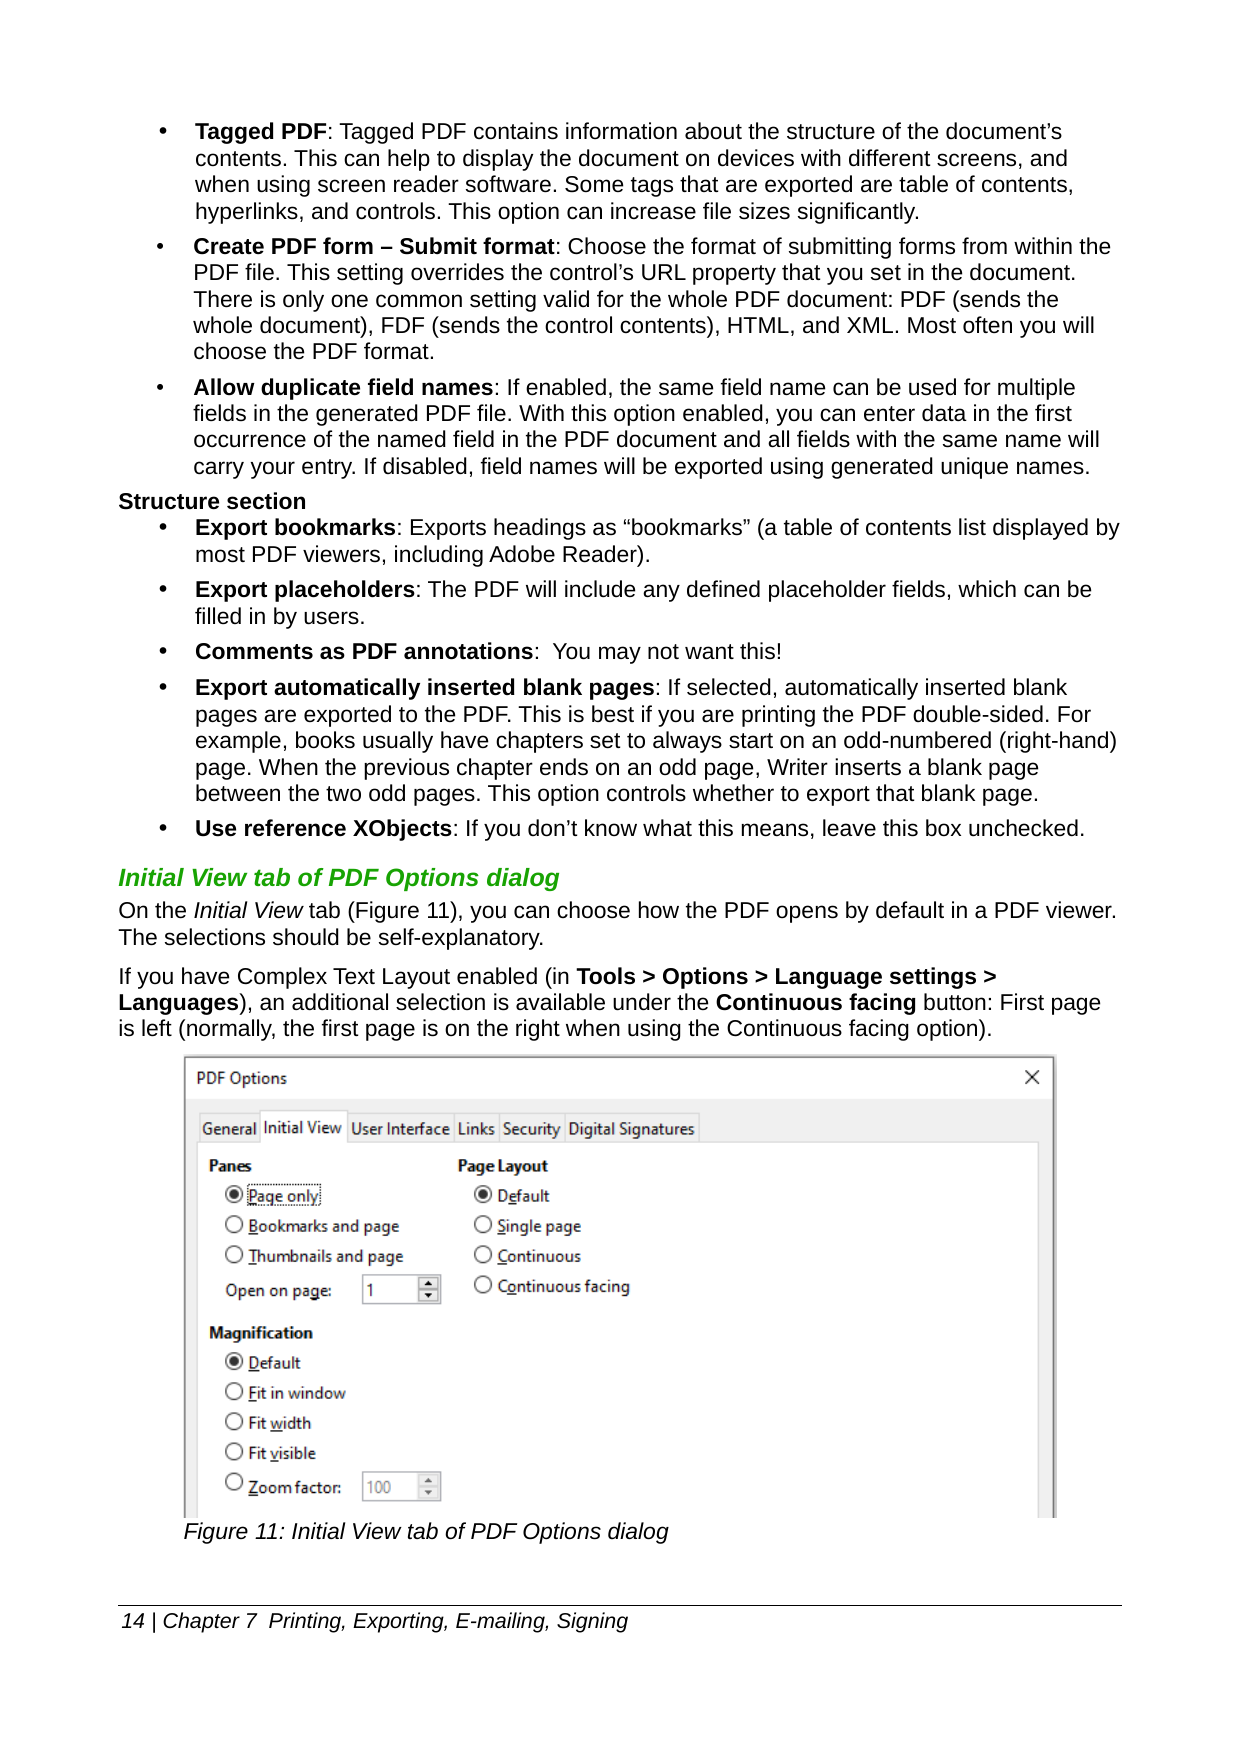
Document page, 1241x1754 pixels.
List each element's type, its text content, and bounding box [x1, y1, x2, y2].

list Allow duplicate field names: If enabled, the same field name can be used for multiple fields in the generated PDF file. With this option enabled, you can enter data in the first occurrence of the named field in the PDF document and all fields with the same name will carry your entry. If disabled, field names will be exported using generated unique names. [156, 373, 1122, 479]
list Export placeholders: The PDF will include any defined placeholder fields, which can be filled in by users. [156, 576, 1122, 629]
text Structure section [118, 488, 1122, 514]
text If you have Complex Text Layout enabled (in Tools > Options > Language settings > Languages), an additional selection is available under the Continuous facing button: First page is left (normally, the first page is on the right when using the Continuous facing option). [118, 963, 1122, 1042]
list Export bookmarks: Exports headings as “bookmarks” (a table of contents list displayed by most PDF viewers, including Adobe Reader). [156, 514, 1122, 567]
text On the Initial View tab (Figure 11), you can choose how the PDF opens by default in a PDF viewer. The selections should be self-explanatory. [118, 897, 1122, 950]
list Export automatically inserted blank pages: If selected, automatically inserted blank pages are exported to the PDF. This is best if you are printing the PDF double-sided. For example, books usually have chapters set to always start on an odd-numbered (right-hand) page. When the previous chapter ends on an odd page, Writer inserts a blank page between the two odd pages. This option controls whether to export that blank page. [156, 674, 1122, 806]
subtitle Initial View tab of PDF Options dialog [118, 863, 1122, 891]
list Use reference XObjects: If you don’t know what this means, leave this box unchecked. [156, 815, 1122, 842]
list Create PDF form – Submit format: Choose the format of submitting forms from within the PDF file. This setting overrides the control’s URL property that you set in the document. There is only one common setting valid for the whole PDF document: PDF (sends the whole document), FDF (sends the control contents), HTML, and XML. Most often you will choose the PDF format. [156, 233, 1122, 365]
list Comments as PDF annotations: You may not want this! [156, 638, 1122, 665]
list Tagged PDF: Tagged PDF contains information about the structure of the document’s contents. This can help to display the document on devices with different screens, and when using screen reader software. Some tags that are exported are table of contents, hyperlinks, and controls. This option can increase file sizes significantly. [156, 118, 1122, 224]
picture [183, 1054, 1057, 1518]
text Figure 11: Initial View tab of PDF Options dialog [183, 1518, 1057, 1544]
